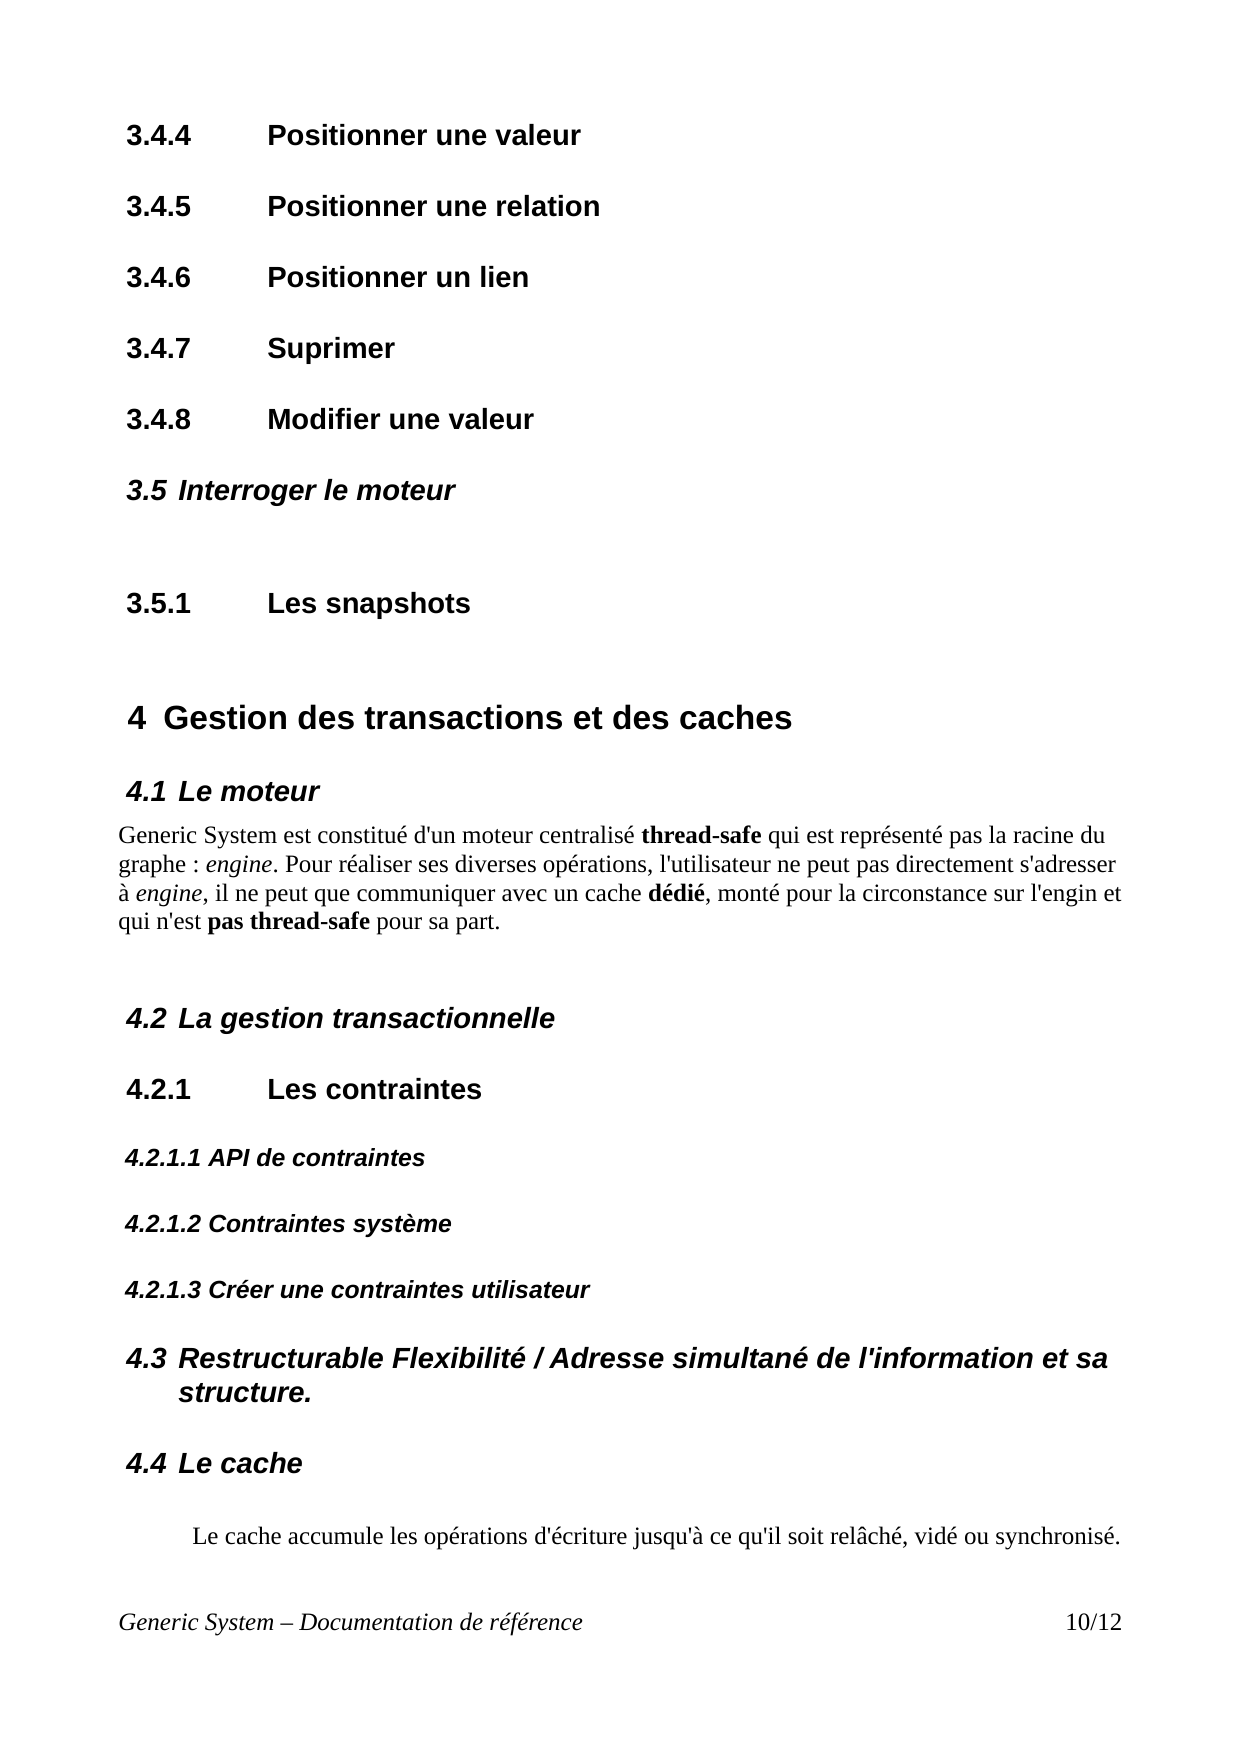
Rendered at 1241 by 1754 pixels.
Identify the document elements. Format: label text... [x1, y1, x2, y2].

text Le cache accumule les opérations d'écriture jusqu'à ce qu'il soit relâché, vidé ou synchronisé. [118, 1521, 1122, 1550]
subtitle Restructurable Flexibilité / Adresse simultané de l'information et sa structure. [118, 1342, 1122, 1409]
text Generic System est constitué d'un moteur centralisé thread-safe qui est représenté pas la racine du graphe : engine. Pour réaliser ses diverses opérations, l'utilisateur ne peut pas directement s'adresser à engine, il ne peut que communiquer avec un cache dédié, monté pour la circonstance sur l'engin et qui n'est pas thread-safe pour sa part. [118, 820, 1122, 935]
subtitle Interroger le moteur [118, 473, 1122, 507]
subtitle Positionner une relation [118, 189, 1122, 223]
subtitle Les contraintes [118, 1072, 1122, 1106]
subtitle Les snapshots [118, 586, 1122, 619]
subtitle Contraintes système [118, 1209, 1122, 1238]
subtitle Gestion des transactions et des caches [118, 698, 1122, 737]
subtitle Positionner un lien [118, 260, 1122, 294]
subtitle API de contraintes [118, 1143, 1122, 1172]
subtitle Le cache [118, 1446, 1122, 1480]
subtitle Le moteur [118, 774, 1122, 808]
subtitle Suprimer [118, 331, 1122, 365]
subtitle Créer une contraintes utilisateur [118, 1276, 1122, 1304]
subtitle La gestion transactionnelle [118, 1001, 1122, 1035]
subtitle Positionner une valeur [118, 118, 1122, 152]
subtitle Modifier une valeur [118, 402, 1122, 436]
